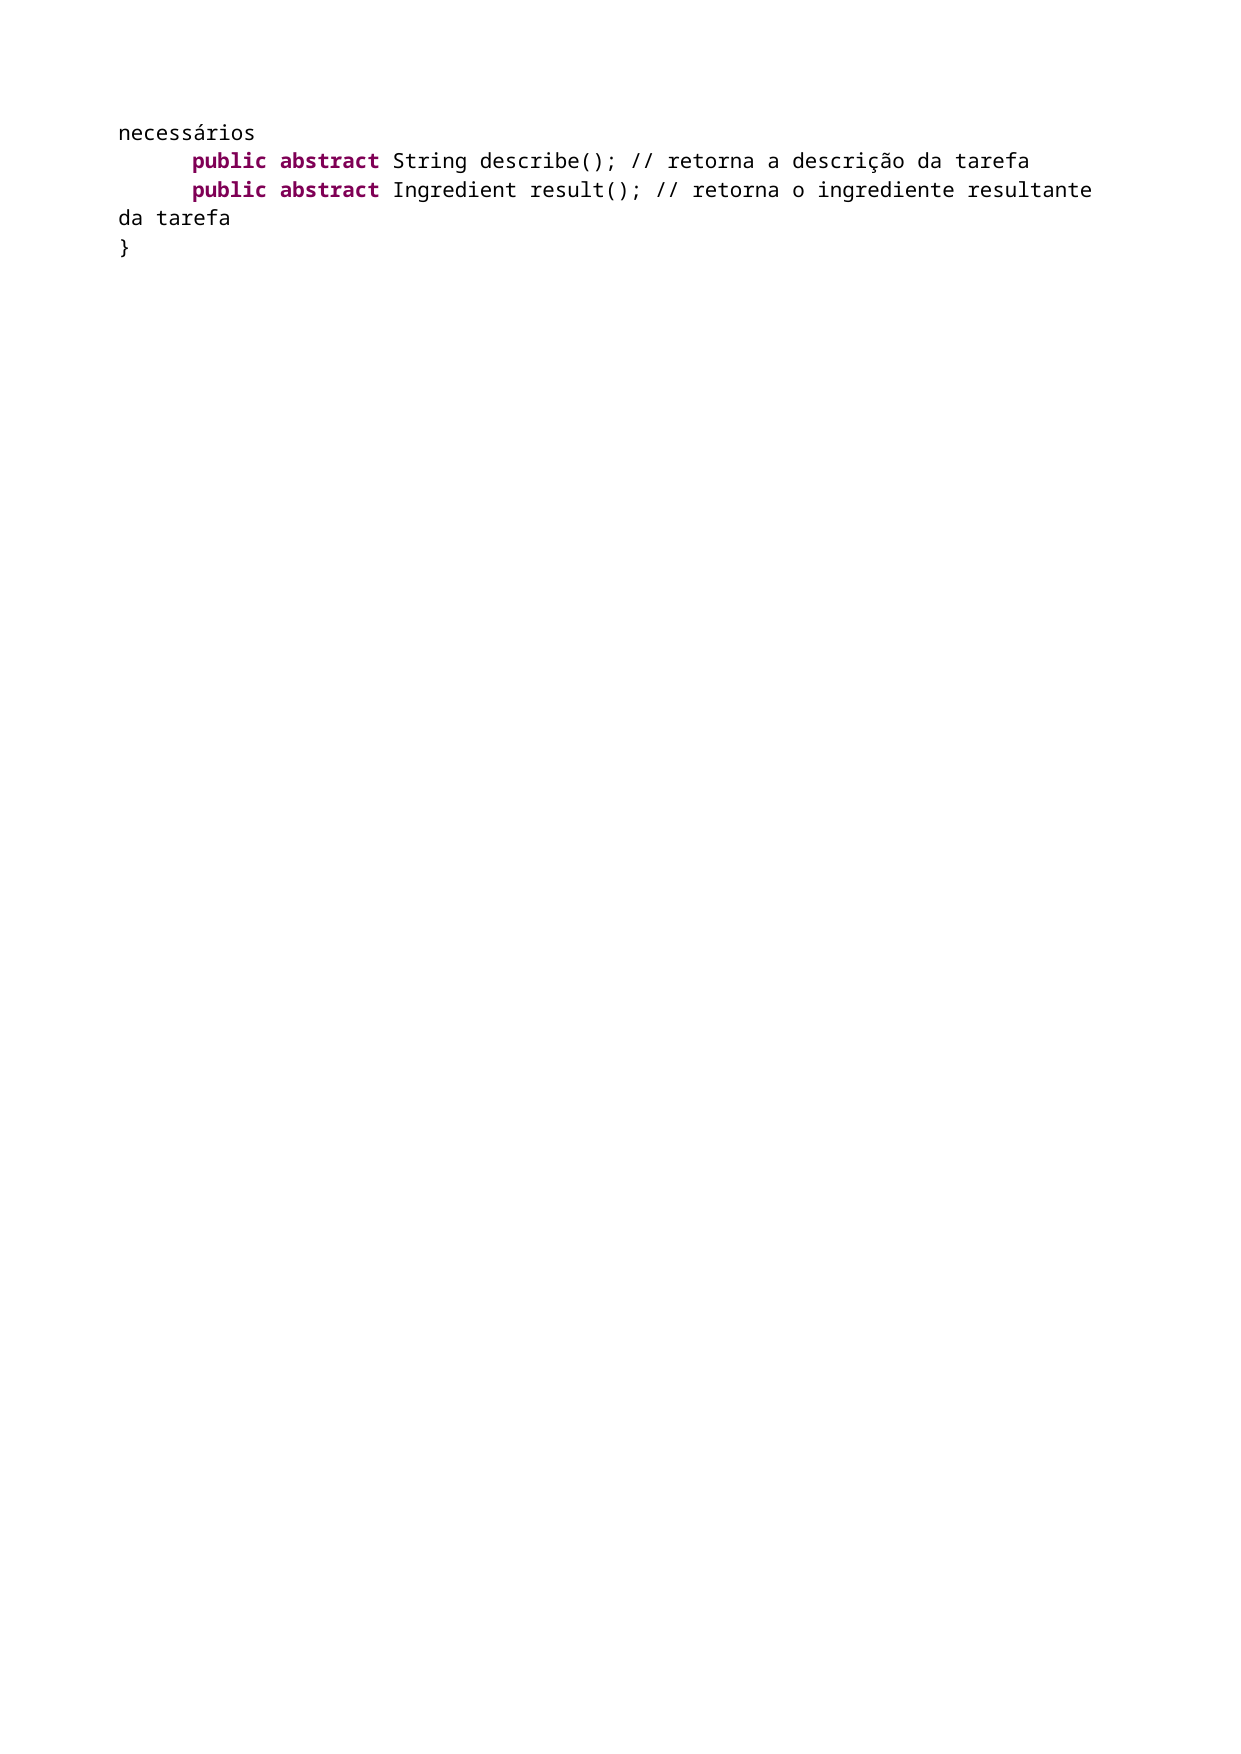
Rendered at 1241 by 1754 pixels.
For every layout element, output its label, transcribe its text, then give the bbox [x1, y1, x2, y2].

text necessários [118, 118, 1122, 147]
text } [118, 232, 1122, 260]
text public abstract String describe(); // retorna a descrição da tarefa [118, 147, 1122, 175]
text public abstract Ingredient result(); // retorna o ingrediente resultante da tarefa [118, 175, 1122, 232]
